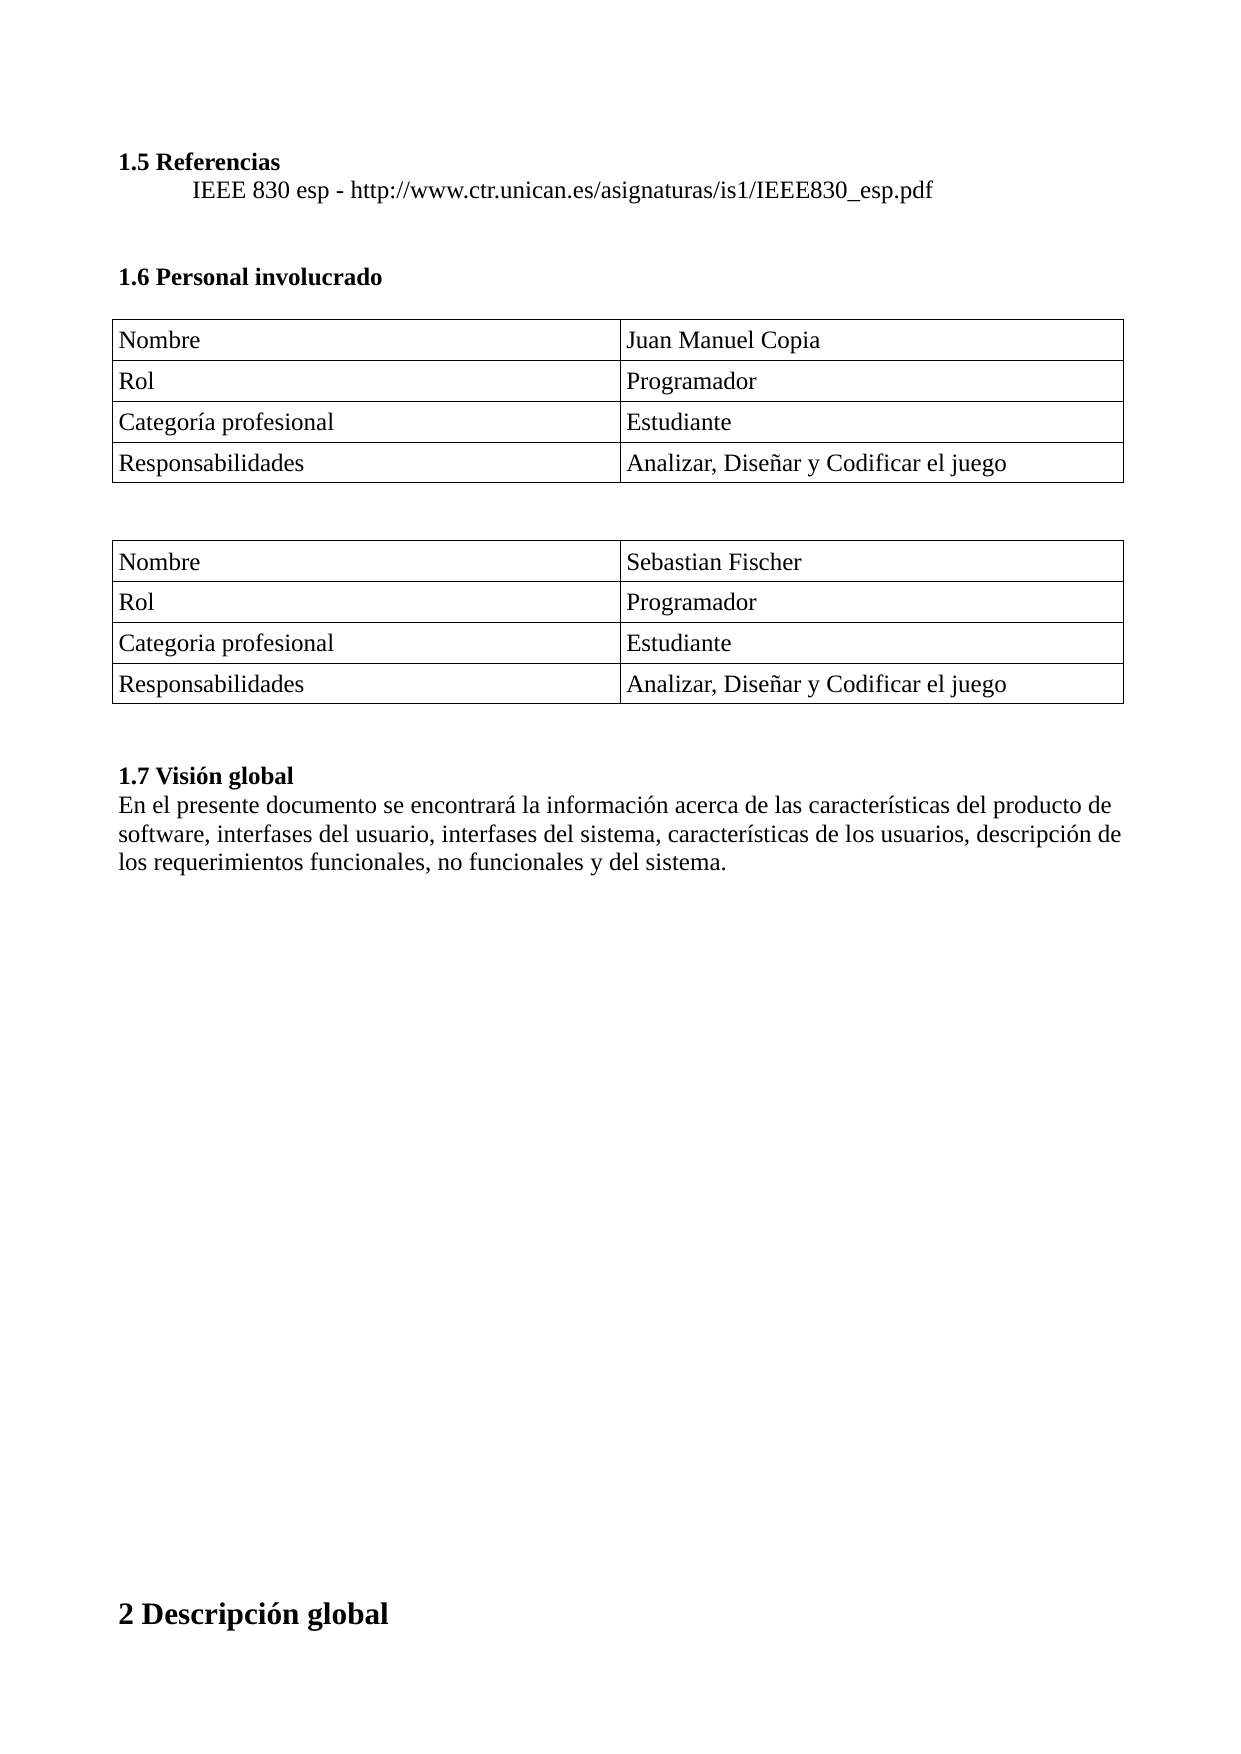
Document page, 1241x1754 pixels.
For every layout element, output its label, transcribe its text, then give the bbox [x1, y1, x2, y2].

table_cell Estudiante [621, 623, 1123, 662]
text 1.6 Personal involucrado [118, 262, 1122, 291]
table_header Sebastian Fischer [621, 541, 1123, 581]
table_cell Responsabilidades [113, 664, 620, 703]
text En el presente documento se encontrará la información acerca de las características del producto de software, interfases del usuario, interfases del sistema, características de los usuarios, descripción de los requerimientos funcionales, no funcionales y del sistema. [118, 790, 1122, 876]
table_cell Programador [621, 582, 1123, 622]
text IEEE 830 esp - http://www.ctr.unican.es/asignaturas/is1/IEEE830_esp.pdf [118, 176, 1122, 204]
table_cell Programador [621, 361, 1123, 401]
table_cell Analizar, Diseñar y Codificar el juego [621, 443, 1123, 482]
table_cell Responsabilidades [113, 443, 620, 482]
table_cell Categoría profesional [113, 402, 620, 442]
table_cell Categoria profesional [113, 623, 620, 662]
text 2 Descripción global [118, 1595, 1122, 1631]
table_header Juan Manuel Copia [621, 320, 1123, 360]
table_cell Rol [113, 361, 620, 401]
table_cell Rol [113, 582, 620, 622]
text 1.5 Referencias [118, 147, 1122, 176]
text 1.7 Visión global [118, 761, 1122, 790]
table_cell Analizar, Diseñar y Codificar el juego [621, 664, 1123, 703]
table_header Nombre [113, 541, 620, 581]
table_cell Estudiante [621, 402, 1123, 442]
table_header Nombre [113, 320, 620, 360]
